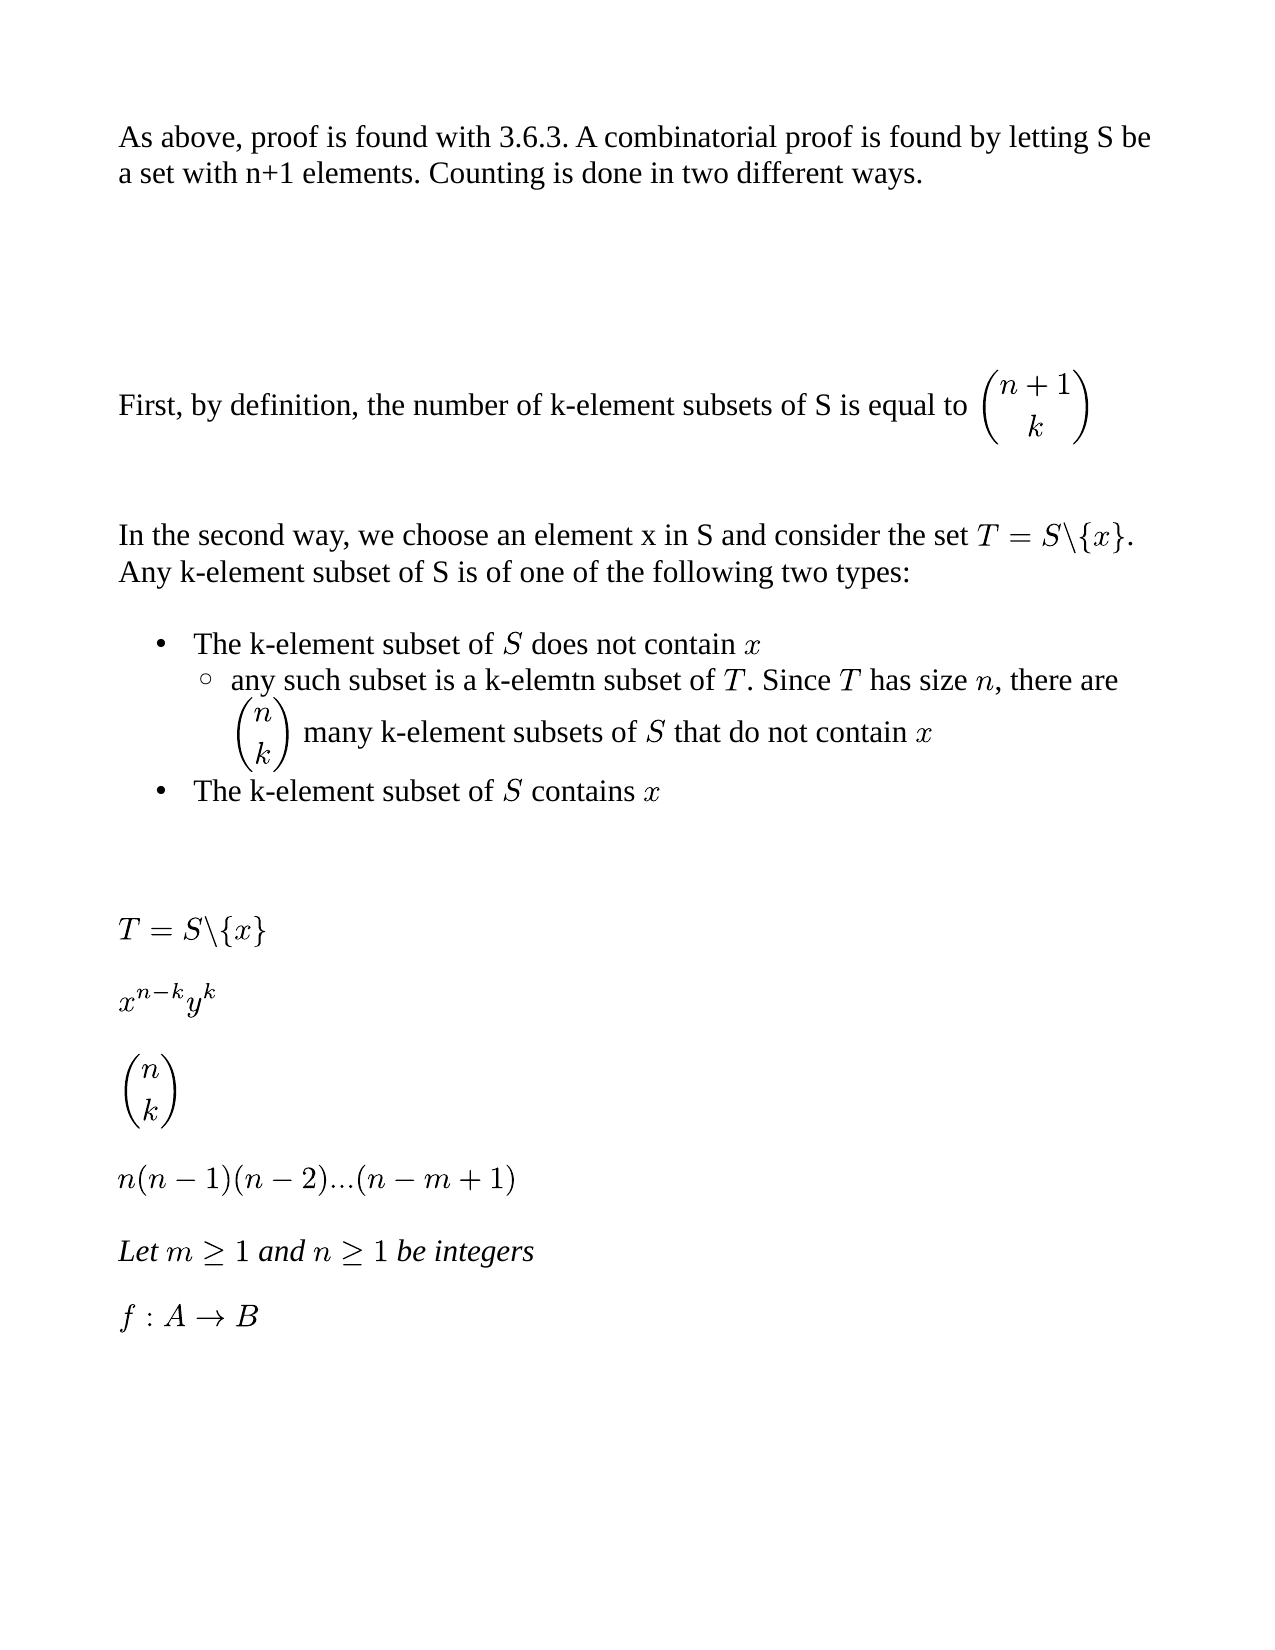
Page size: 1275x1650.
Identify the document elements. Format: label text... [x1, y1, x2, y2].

text [1095, 370, 1157, 445]
text As above, proof is found with 3.6.3. A combinatorial proof is found by letting S be a set with n+1 elements. Counting is done in two different ways. [118, 118, 1157, 190]
list The k-element subset of does not contain [156, 625, 1157, 661]
text In the second way, we choose an element x in S and consider the set . Any k-element subset of S is of one of the following two types: [118, 517, 1157, 589]
list The k-element subset of contains [156, 772, 1157, 808]
text First, by definition, the number of k-element subsets of S is equal to [118, 370, 976, 445]
list any such subset is a k-elemtn subset of . Since has size , there are many k-element subsets of that do not contain [193, 661, 1157, 772]
text Let and be integers [118, 1232, 1157, 1268]
